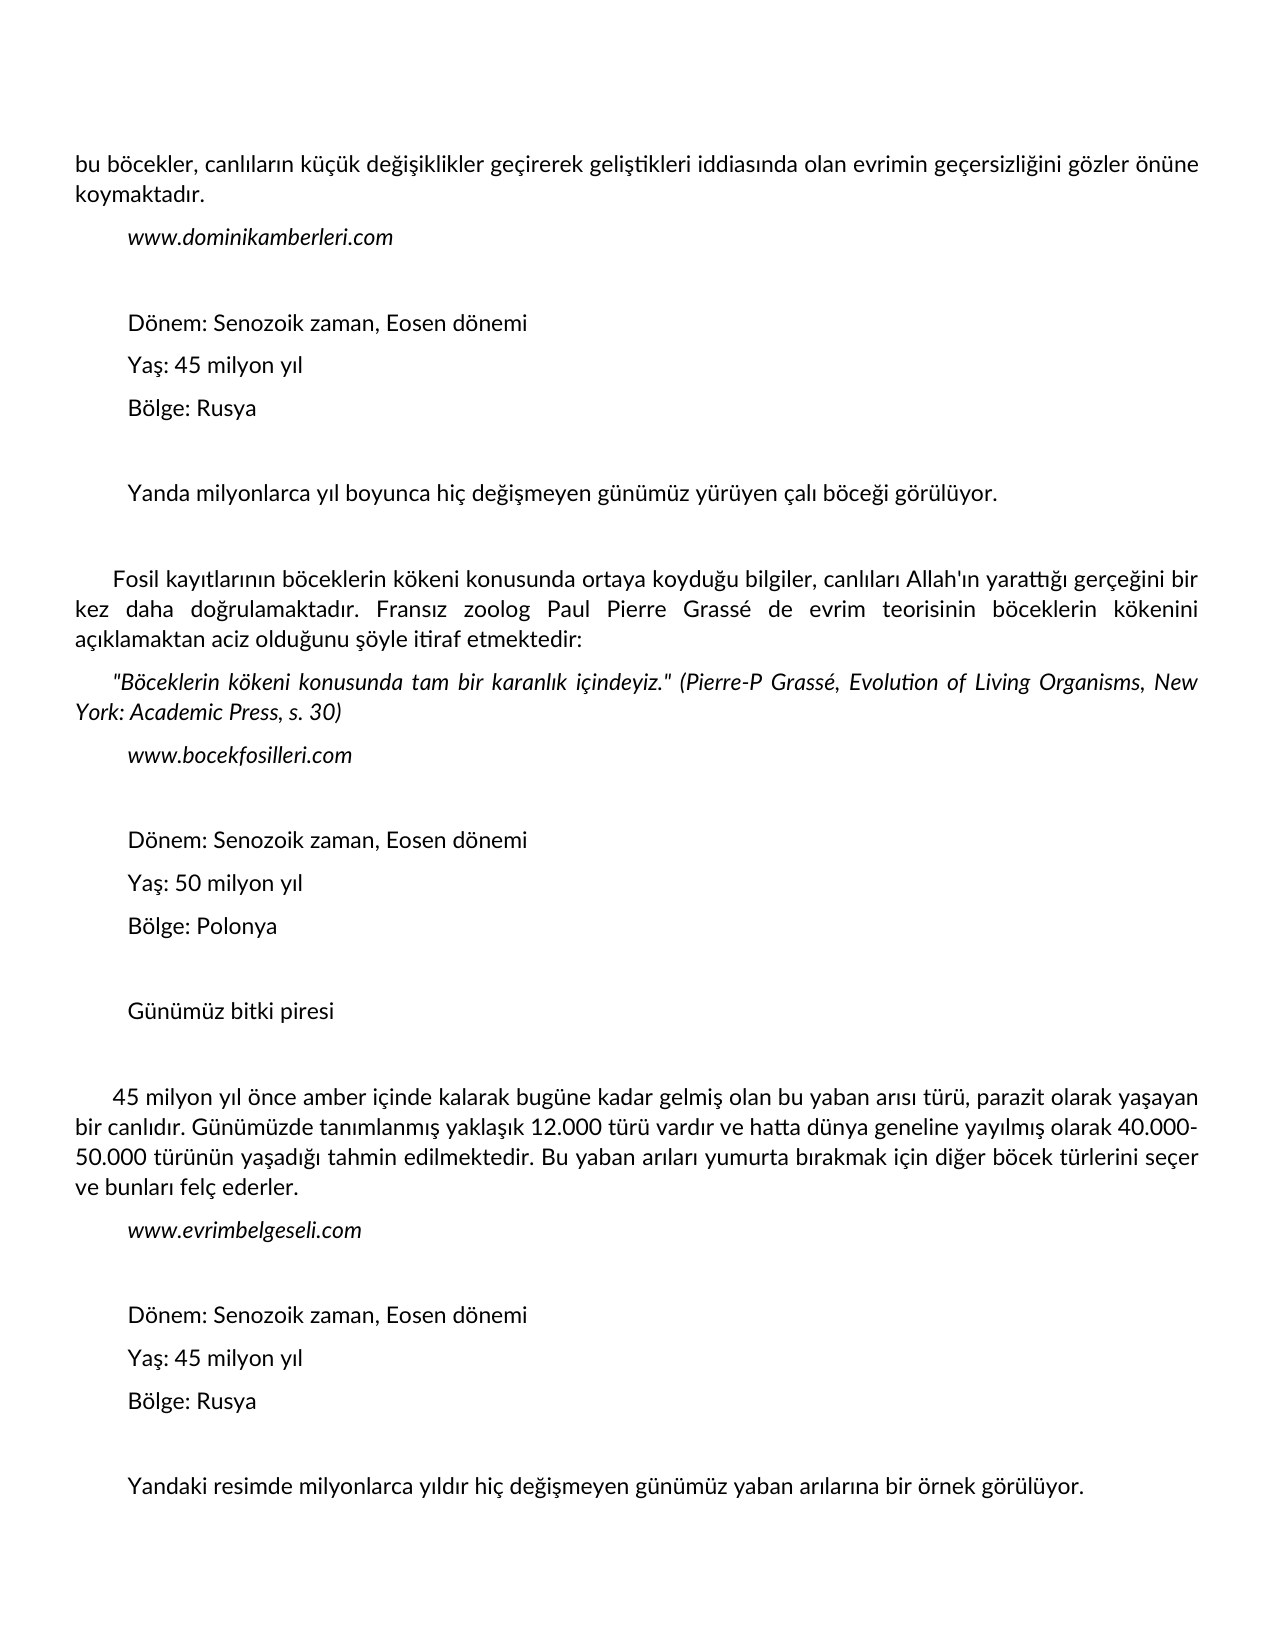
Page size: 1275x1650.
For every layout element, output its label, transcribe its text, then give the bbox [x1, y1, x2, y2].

text www.bocekfosilleri.com [127, 741, 1177, 768]
text Bölge: Rusya [127, 394, 1177, 421]
text Bölge: Rusya [127, 1386, 1177, 1414]
text Yaş: 45 milyon yıl [127, 1344, 1177, 1371]
text Yaş: 45 milyon yıl [127, 351, 1177, 378]
text Bölge: Polonya [127, 911, 1177, 939]
text Yandaki resimde milyonlarca yıldır hiç değişmeyen günümüz yaban arılarına bir örnek görülüyor. [127, 1472, 1177, 1499]
text Günümüz bitki piresi [127, 997, 1177, 1024]
text Dönem: Senozoik zaman, Eosen dönemi [127, 308, 1177, 336]
text www.dominikamberleri.com [127, 223, 1177, 250]
text Yanda milyonlarca yıl boyunca hiç değişmeyen günümüz yürüyen çalı böceği görülüyor. [127, 479, 1177, 507]
text www.evrimbelgeseli.com [127, 1216, 1177, 1243]
text Yaş: 50 milyon yıl [127, 869, 1177, 896]
text Dönem: Senozoik zaman, Eosen dönemi [127, 826, 1177, 853]
text Fosil kayıtlarının böceklerin kökeni konusunda ortaya koyduğu bilgiler, canlıları Allah'ın yarattığı gerçeğini bir kez daha doğrulamaktadır. Fransız zoolog Paul Pierre Grassé de evrim teorisinin böceklerin kökenini açıklamaktan aciz olduğunu şöyle itiraf etmektedir: [75, 564, 1200, 652]
text "Böceklerin kökeni konusunda tam bir karanlık içindeyiz." (Pierre-P Grassé, Evolution of Living Organisms, New York: Academic Press, s. 30) [75, 668, 1200, 725]
text bu böcekler, canlıların küçük değişiklikler geçirerek geliştikleri iddiasında olan evrimin geçersizliğini gözler önüne koymaktadır. [75, 150, 1200, 208]
text Dönem: Senozoik zaman, Eosen dönemi [127, 1301, 1177, 1328]
text 45 milyon yıl önce amber içinde kalarak bugüne kadar gelmiş olan bu yaban arısı türü, parazit olarak yaşayan bir canlıdır. Günümüzde tanımlanmış yaklaşık 12.000 türü vardır ve hatta dünya geneline yayılmış olarak 40.000-50.000 türünün yaşadığı tahmin edilmektedir. Bu yaban arıları yumurta bırakmak için diğer böcek türlerini seçer ve bunları felç ederler. [75, 1082, 1200, 1200]
